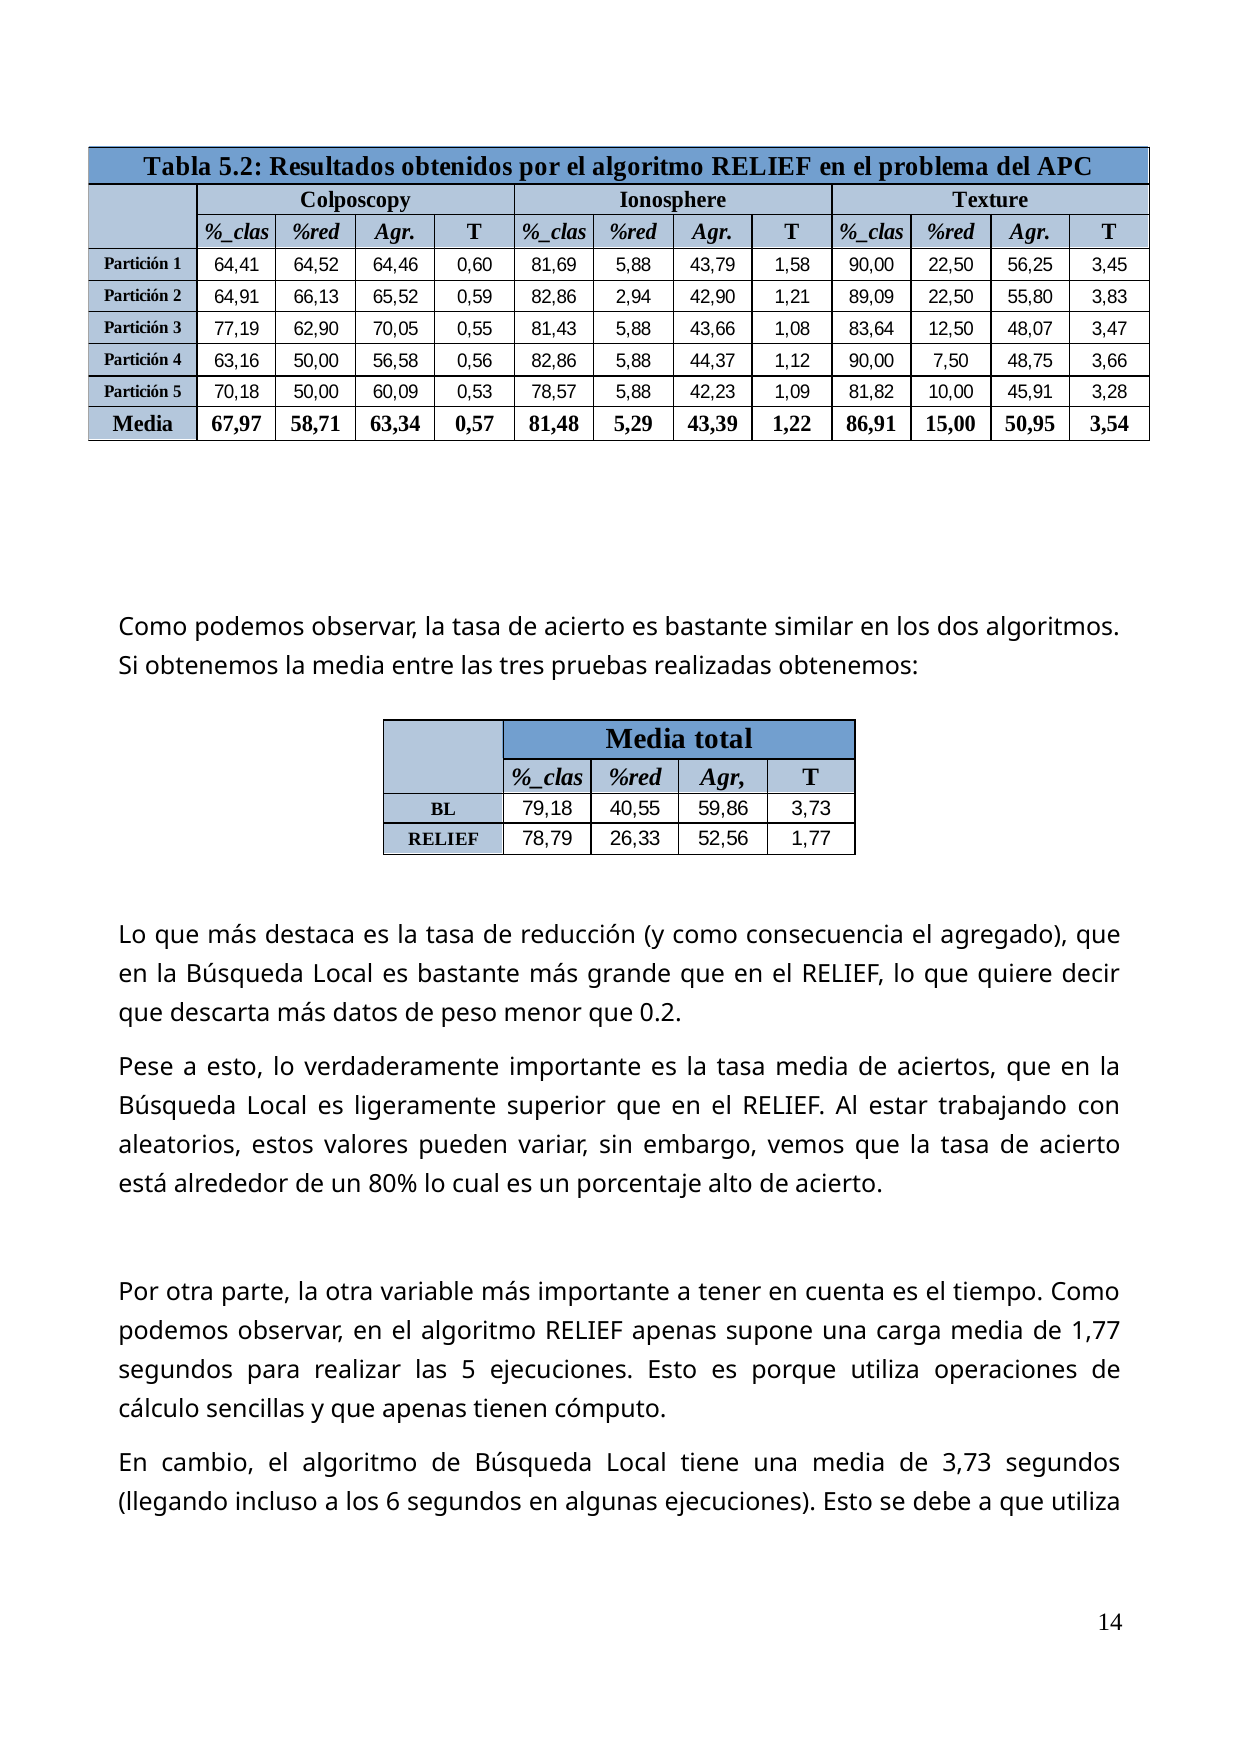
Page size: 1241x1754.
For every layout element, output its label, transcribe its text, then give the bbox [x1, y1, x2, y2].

text Como podemos observar, la tasa de acierto es bastante similar en los dos algoritmos. Si obtenemos la media entre las tres pruebas realizadas obtenemos: [118, 609, 1122, 682]
text Pese a esto, lo verdaderamente importante es la tasa media de aciertos, que en la Búsqueda Local es ligeramente superior que en el RELIEF. Al estar trabajando con aleatorios, estos valores pueden variar, sin embargo, vemos que la tasa de acierto está alrededor de un 80% lo cual es un porcentaje alto de acierto. [118, 1049, 1122, 1200]
text Por otra parte, la otra variable más importante a tener en cuenta es el tiempo. Como podemos observar, en el algoritmo RELIEF apenas supone una carga media de 1,77 segundos para realizar las 5 ejecuciones. Esto es porque utiliza operaciones de cálculo sencillas y que apenas tienen cómputo. [118, 1274, 1122, 1425]
text Lo que más destaca es la tasa de reducción (y como consecuencia el agregado), que en la Búsqueda Local es bastante más grande que en el RELIEF, lo que quiere decir que descarta más datos de peso menor que 0.2. [118, 917, 1122, 1029]
text En cambio, el algoritmo de Búsqueda Local tiene una media de 3,73 segundos (llegando incluso a los 6 segundos en algunas ejecuciones). Esto se debe a que utiliza [118, 1445, 1122, 1518]
